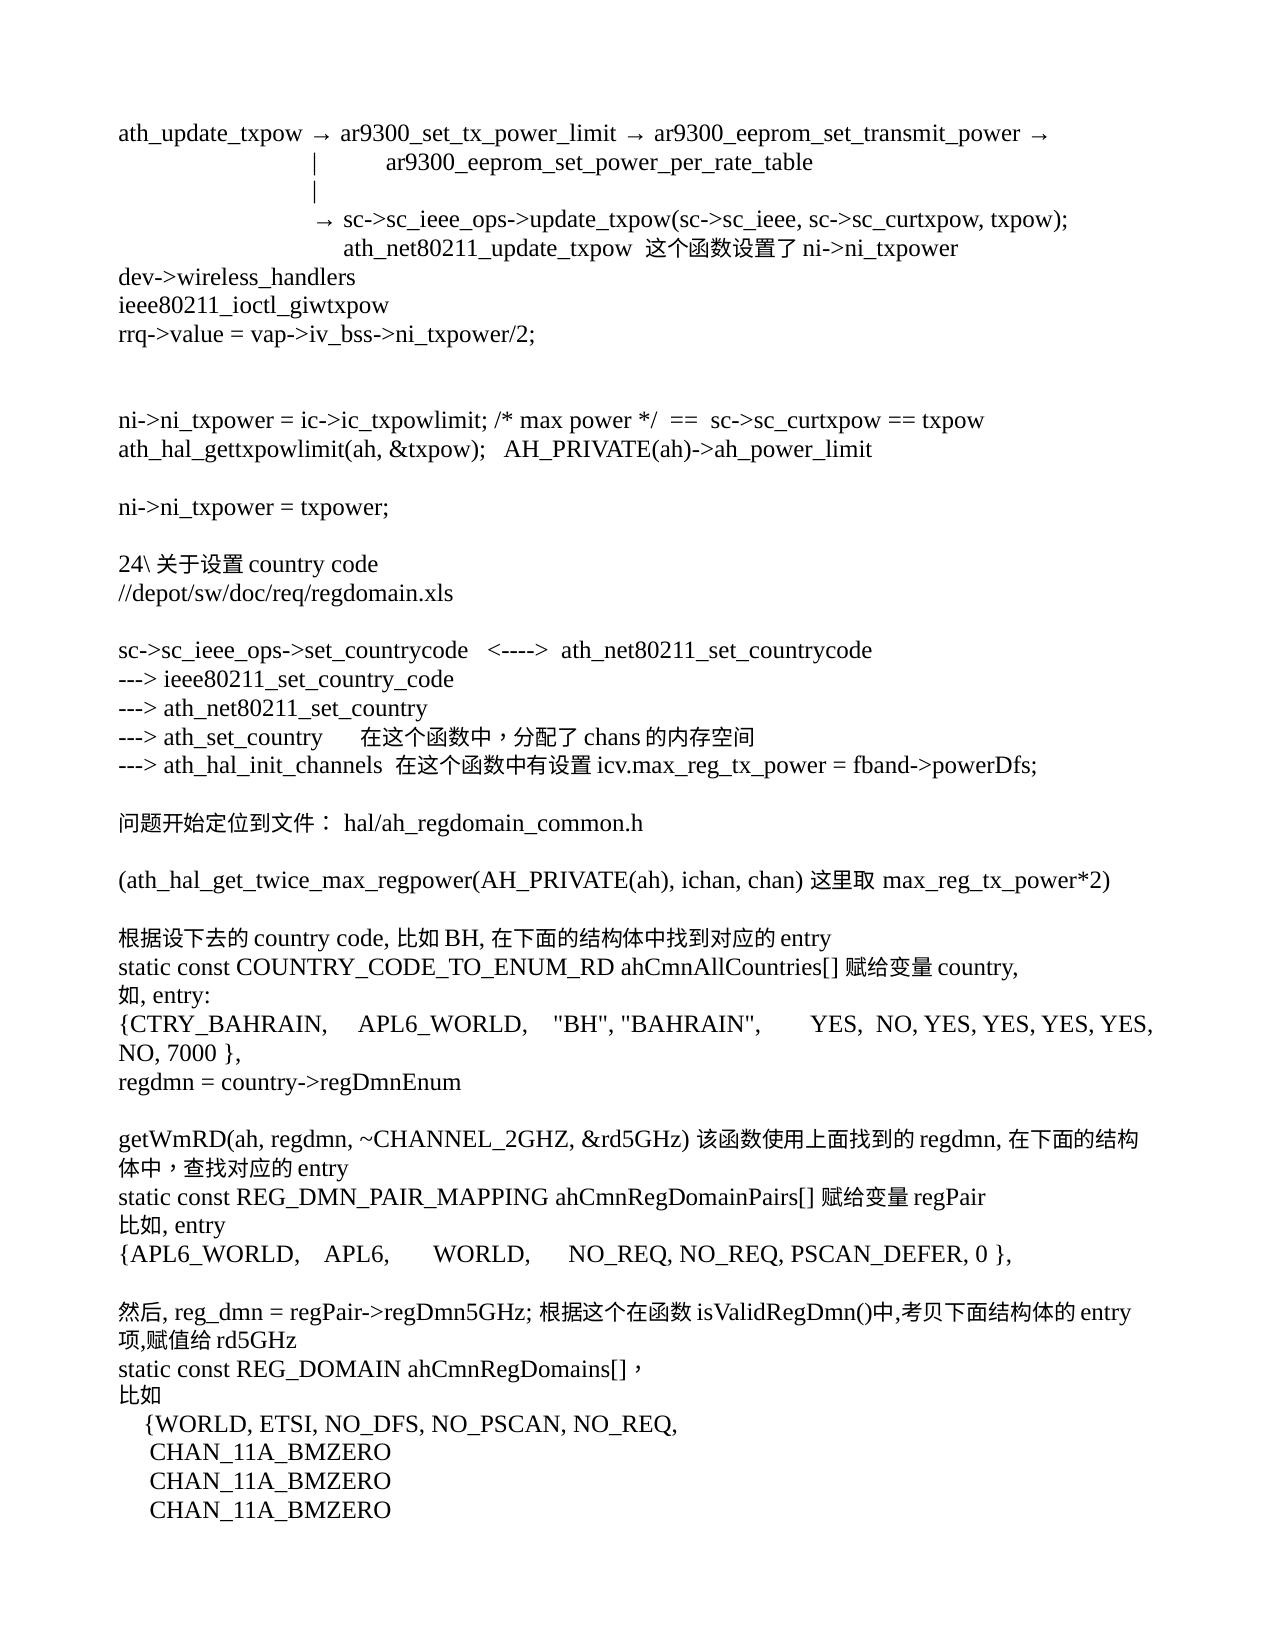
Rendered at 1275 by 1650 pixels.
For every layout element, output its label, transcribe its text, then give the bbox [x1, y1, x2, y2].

text 24\ 关于设置country code [118, 549, 1157, 578]
text ---> ieee80211_set_country_code [118, 664, 1157, 693]
text ni->ni_txpower = txpower; [118, 492, 1157, 521]
text {APL6_WORLD, APL6, WORLD, NO_REQ, NO_REQ, PSCAN_DEFER, 0 }, [118, 1239, 1157, 1268]
text ath_hal_gettxpowlimit(ah, &txpow); AH_PRIVATE(ah)->ah_power_limit [118, 434, 1157, 463]
text regdmn = country->regDmnEnum [118, 1067, 1157, 1096]
text CHAN_11A_BMZERO [118, 1495, 1157, 1524]
text ath_update_txpow → ar9300_set_tx_power_limit → ar9300_eeprom_set_transmit_power → [118, 118, 1157, 147]
text 如, entry: [118, 981, 1157, 1009]
text → sc->sc_ieee_ops->update_txpow(sc->sc_ieee, sc->sc_curtxpow, txpow); [118, 204, 1157, 233]
text 比如 [118, 1383, 1157, 1409]
text static const COUNTRY_CODE_TO_ENUM_RD ahCmnAllCountries[] 赋给变量country, [118, 952, 1157, 981]
text ieee80211_ioctl_giwtxpow [118, 291, 1157, 319]
text 问题开始定位到文件： hal/ah_regdomain_common.h [118, 808, 1157, 837]
text | [118, 176, 1157, 204]
text ---> ath_net80211_set_country [118, 693, 1157, 722]
text ath_net80211_update_txpow 这个函数设置了ni->ni_txpower [118, 233, 1157, 262]
text ni->ni_txpower = ic->ic_txpowlimit; /* max power */ == sc->sc_curtxpow == txpow [118, 406, 1157, 434]
text CHAN_11A_BMZERO [118, 1437, 1157, 1466]
text {WORLD, ETSI, NO_DFS, NO_PSCAN, NO_REQ, [118, 1409, 1157, 1437]
text CHAN_11A_BMZERO [118, 1466, 1157, 1495]
text dev->wireless_handlers [118, 262, 1157, 291]
text ---> ath_hal_init_channels 在这个函数中有设置icv.max_reg_tx_power = fband->powerDfs; [118, 751, 1157, 779]
text (ath_hal_get_twice_max_regpower(AH_PRIVATE(ah), ichan, chan) 这里取 max_reg_tx_power*2) [118, 866, 1157, 894]
text //depot/sw/doc/req/regdomain.xls [118, 578, 1157, 607]
text 然后, reg_dmn = regPair->regDmn5GHz; 根据这个在函数isValidRegDmn()中,考贝下面结构体的entry项,赋值给rd5GHz [118, 1297, 1157, 1354]
text 比如, entry [118, 1211, 1157, 1239]
text ---> ath_set_country 在这个函数中，分配了chans的内存空间 [118, 722, 1157, 751]
text static const REG_DMN_PAIR_MAPPING ahCmnRegDomainPairs[] 赋给变量regPair [118, 1182, 1157, 1211]
text getWmRD(ah, regdmn, ~CHANNEL_2GHZ, &rd5GHz) 该函数使用上面找到的regdmn, 在下面的结构体中，查找对应的entry [118, 1124, 1157, 1182]
text {CTRY_BAHRAIN, APL6_WORLD, "BH", "BAHRAIN", YES, NO, YES, YES, YES, YES, NO, 7000 }, [118, 1009, 1157, 1067]
text sc->sc_ieee_ops->set_countrycode <----> ath_net80211_set_countrycode [118, 636, 1157, 664]
text 根据设下去的country code, 比如BH, 在下面的结构体中找到对应的entry [118, 923, 1157, 952]
text rrq->value = vap->iv_bss->ni_txpower/2; [118, 319, 1157, 348]
text static const REG_DOMAIN ahCmnRegDomains[]， [118, 1354, 1157, 1383]
text | ar9300_eeprom_set_power_per_rate_table [118, 147, 1157, 176]
